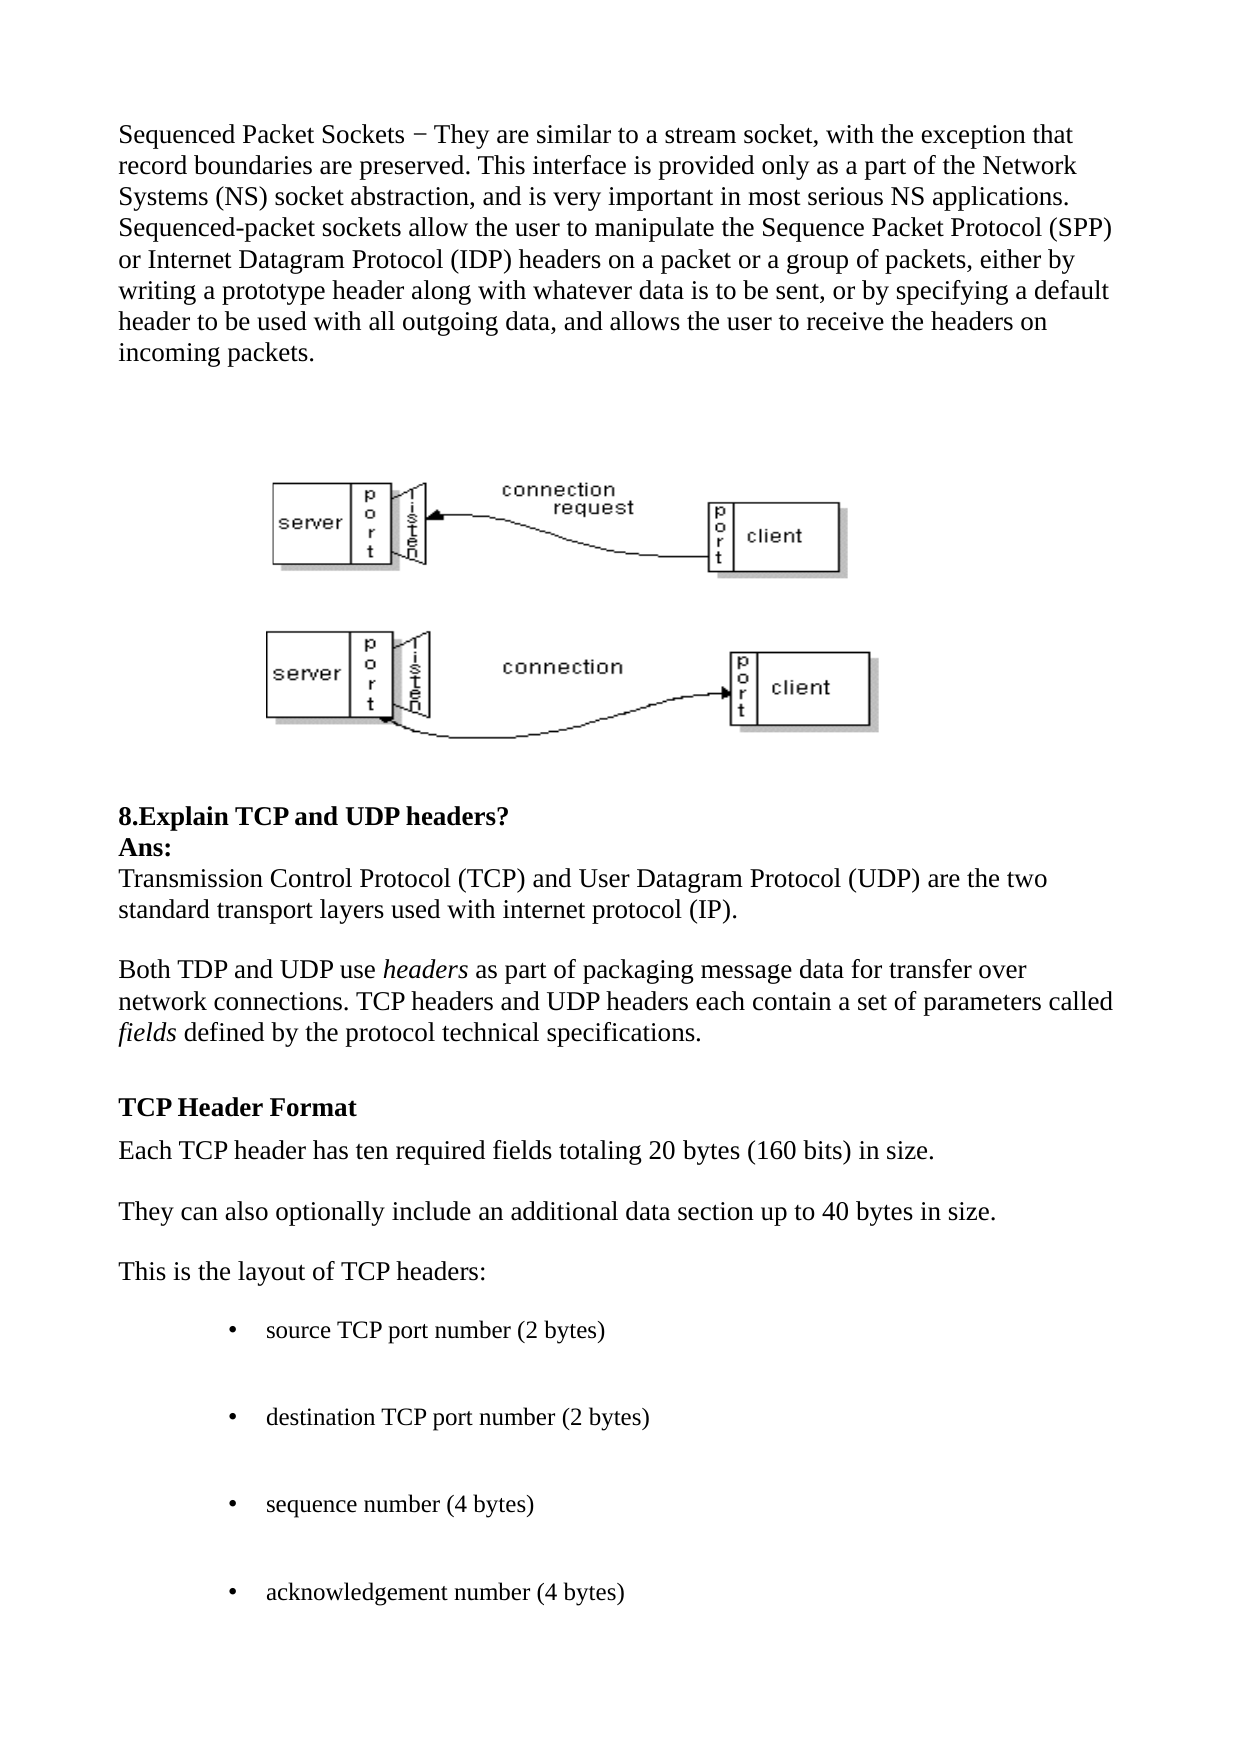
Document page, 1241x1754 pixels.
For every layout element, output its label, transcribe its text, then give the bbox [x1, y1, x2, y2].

text Sequenced Packet Sockets − They are similar to a stream socket, with the exception that record boundaries are preserved. This interface is provided only as a part of the Network Systems (NS) socket abstraction, and is very important in most serious NS applications. Sequenced-packet sockets allow the user to manipulate the Sequence Packet Protocol (SPP) or Internet Datagram Protocol (IDP) headers on a packet or a group of packets, either by writing a prototype header along with whatever data is to be sent, or by specifying a default header to be used with all outgoing data, and allows the user to receive the headers on incoming packets. [118, 118, 1122, 367]
text Each TCP header has ten required fields totaling 20 bytes (160 bits) in size. [118, 1134, 1122, 1166]
text Transmission Control Protocol (TCP) and User Datagram Protocol (UDP) are the two standard transport layers used with internet protocol (IP). [118, 862, 1122, 924]
text This is the layout of TCP headers: [118, 1255, 1122, 1286]
list source TCP port number (2 bytes) [228, 1315, 1122, 1344]
picture [266, 622, 879, 761]
picture [272, 475, 848, 583]
list destination TCP port number (2 bytes) [228, 1402, 1122, 1431]
subtitle TCP Header Format [118, 1091, 1122, 1122]
text 8.Explain TCP and UDP headers? [118, 800, 1122, 831]
list acknowledgement number (4 bytes) [228, 1577, 1122, 1605]
text They can also optionally include an additional data section up to 40 bytes in size. [118, 1195, 1122, 1226]
list sequence number (4 bytes) [228, 1489, 1122, 1518]
text Both TDP and UDP use headers as part of packaging message data for transfer over network connections. TCP headers and UDP headers each contain a set of parameters called fields defined by the protocol technical specifications. [118, 953, 1122, 1047]
text Ans: [118, 831, 1122, 862]
